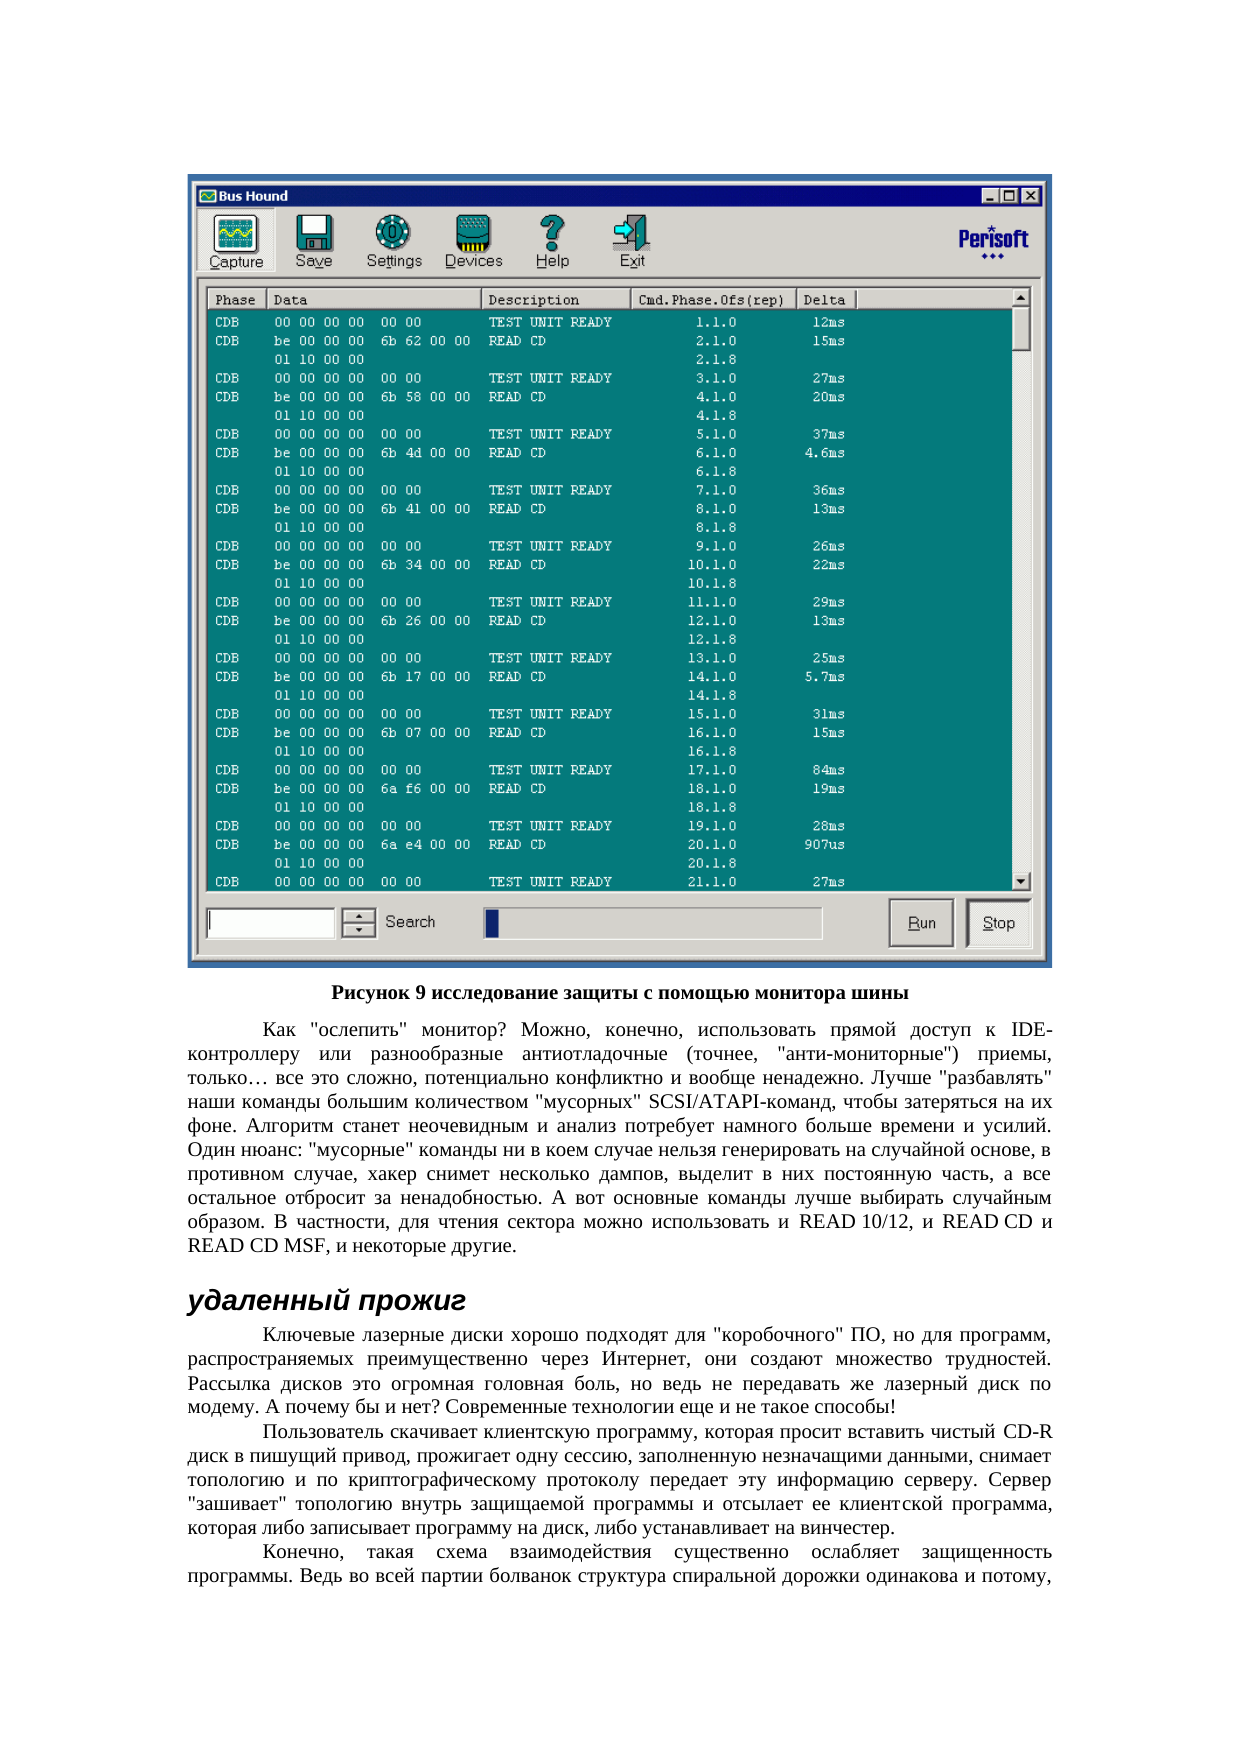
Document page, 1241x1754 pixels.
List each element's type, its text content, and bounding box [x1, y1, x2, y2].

text Конечно, такая схема взаимодействия существенно ослабляет защищенность программы. Ведь во всей партии болванок структура спиральной дорожки одинакова и потому, [187, 1539, 1053, 1587]
text Пользователь скачивает клиентскую программу, которая просит вставить чистый CD-R диск в пишущий привод, прожигает одну сессию, заполненную незначащими данными, снимает топологию и по криптографическому протоколу передает эту информацию серверу. Сервер "зашивает" топологию внутрь защищаемой программы и отсылает ее клиентcкой программа, которая либо записывает программу на диск, либо устанавливает на винчестер. [187, 1418, 1053, 1539]
picture [187, 174, 1053, 968]
text Ключевые лазерные диски хорошо подходят для "коробочного" ПО, но для программ, распространяемых преимущественно через Интернет, они создают множество трудностей. Рассылка дисков это огромная головная боль, но ведь не передавать же лазерный диск по модему. А почему бы и нет? Современные технологии еще и не такое способы! [187, 1322, 1053, 1418]
subtitle удаленный прожиг [187, 1282, 1053, 1316]
text Рисунок 9 исследование защиты с помощью монитора шины [187, 980, 1053, 1004]
text Как "ослепить" монитор? Можно, конечно, использовать прямой доступ к IDE-контроллеру или разнообразные антиотладочные (точнее, "анти-мониторные") приемы, только… все это сложно, потенциально конфликтно и вообще ненадежно. Лучше "разбавлять" наши команды большим количеством "мусорных" SCSI/ATAPI-команд, чтобы затеряться на их фоне. Алгоритм станет неочевидным и анализ потребует намного больше времени и усилий. Один нюанс: "мусорные" команды ни в коем случае нельзя генерировать на случайной основе, в противном случае, хакер снимет несколько дампов, выделит в них постоянную часть, а все остальное отбросит за ненадобностью. А вот основные команды лучше выбирать случайным образом. В частности, для чтения сектора можно использовать и READ 10/12, и READ CD и READ CD MSF, и некоторые другие. [187, 1017, 1053, 1257]
